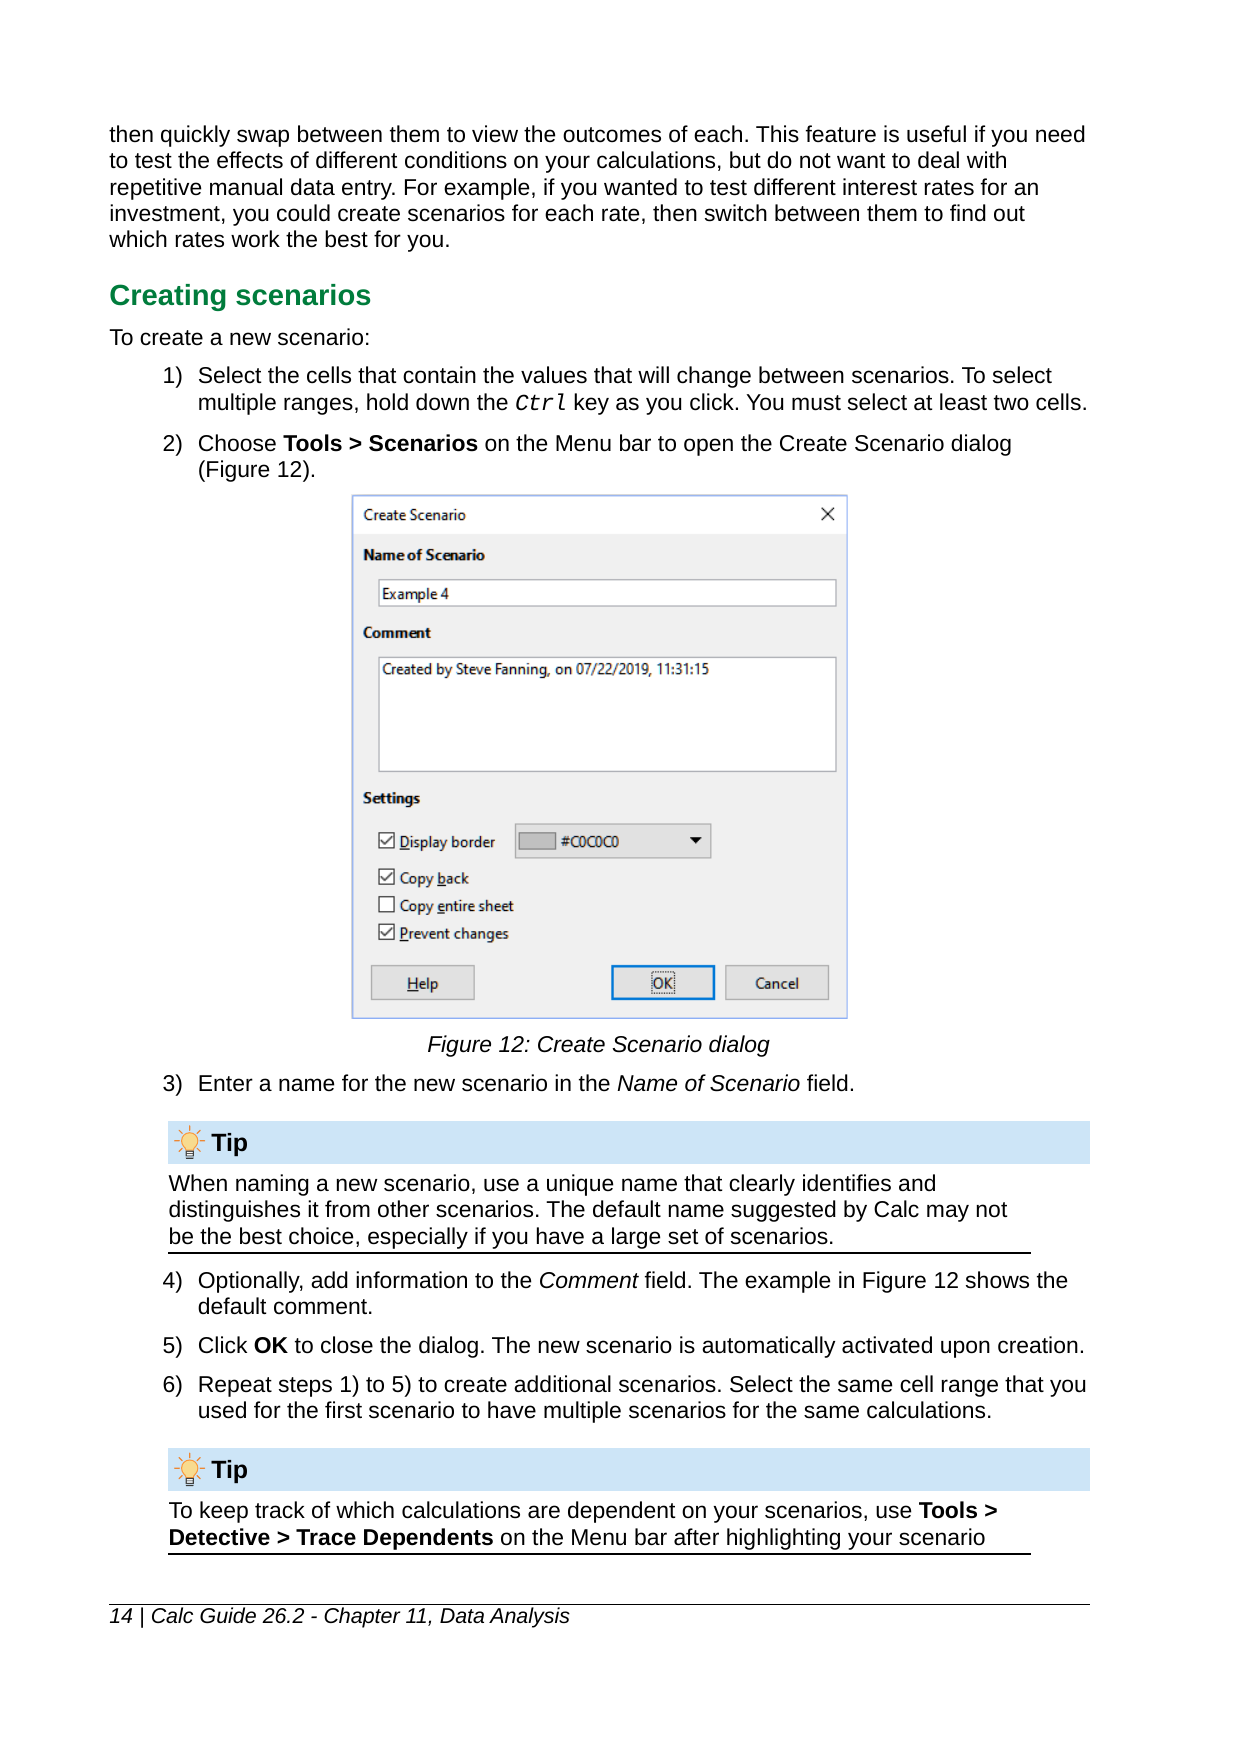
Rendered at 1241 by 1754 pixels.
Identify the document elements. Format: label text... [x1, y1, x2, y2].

subtitle Tip [168, 1121, 1090, 1164]
subtitle Tip [168, 1448, 1090, 1491]
list Optionally, add information to the Comment field. The example in Figure 12 shows the default comment. [183, 1267, 1090, 1319]
list Choose Tools > Scenarios on the Menu bar to open the Create Scenario dialog (Figure 12). [183, 429, 1090, 482]
list Select the cells that contain the values that will change between scenarios. To select multiple ranges, hold down the Ctrl key as you click. You must select at least two cells. [183, 362, 1090, 417]
text Figure 12: Create Scenario dialog [351, 1031, 848, 1057]
list Enter a name for the new scenario in the Name of Scenario field. [183, 1070, 1090, 1096]
list To create a new scenario: [109, 323, 1090, 350]
subtitle Creating scenarios [109, 278, 1090, 311]
list Click OK to close the dialog. The new scenario is automatically activated upon creation. [183, 1332, 1090, 1358]
picture [351, 494, 848, 1019]
text then quickly swap between them to view the outcomes of each. This feature is useful if you need to test the effects of different conditions on your calculations, but do not want to deal with repetitive manual data entry. For example, if you wanted to test different interest rates for an investment, you could create scenarios for each rate, then switch between them to find out which rates work the best for you. [109, 121, 1090, 253]
text When naming a new scenario, use a unique name that clearly identifies and distinguishes it from other scenarios. The default name suggested by Calc may not be the best choice, especially if you have a large set of scenarios. [168, 1170, 1031, 1252]
list Repeat steps 1) to 5) to create additional scenarios. Select the same cell range that you used for the first scenario to have multiple scenarios for the same calculations. [183, 1371, 1090, 1423]
text To keep track of which calculations are dependent on your scenarios, use Tools > Detective > Trace Dependents on the Menu bar after highlighting your scenario [168, 1497, 1031, 1553]
